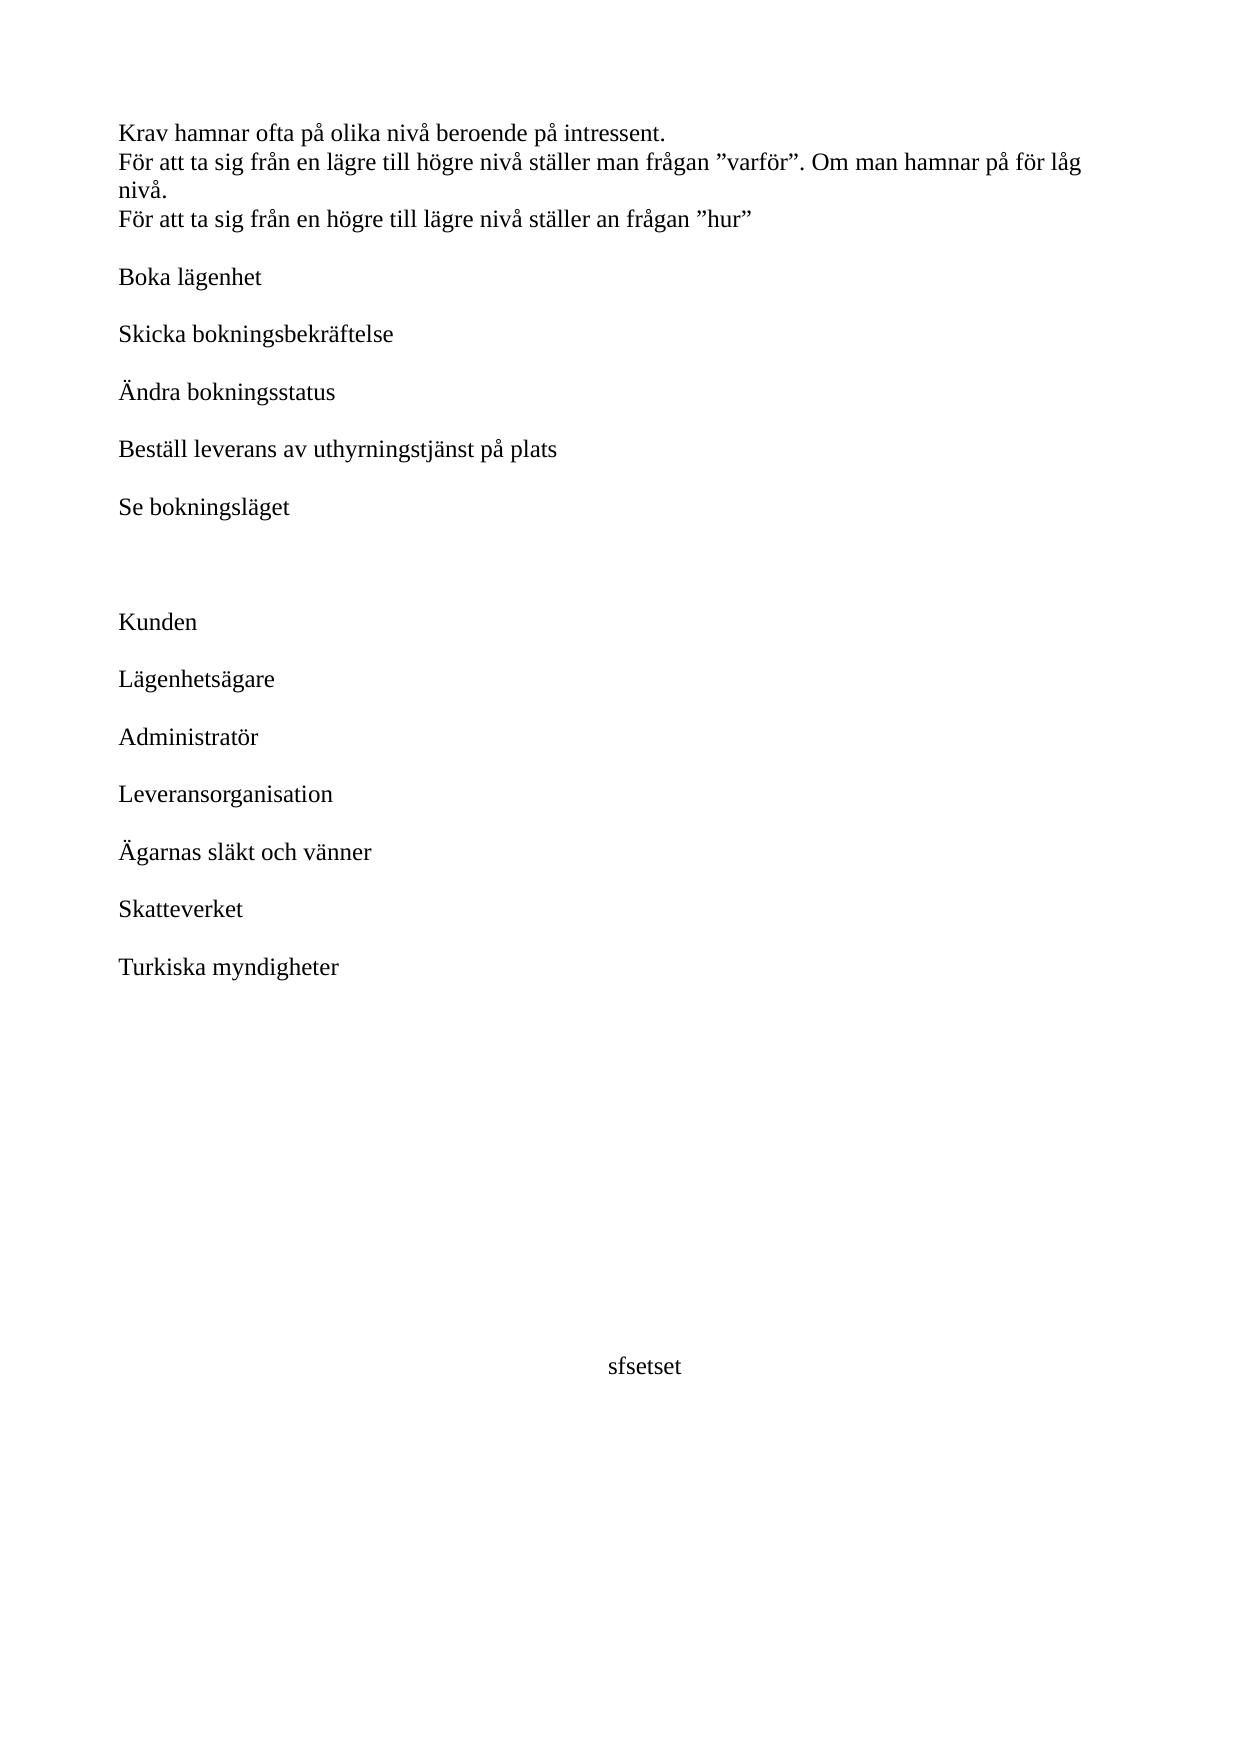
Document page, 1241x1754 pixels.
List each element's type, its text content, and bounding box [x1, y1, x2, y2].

text För att ta sig från en högre till lägre nivå ställer an frågan ”hur” [118, 204, 1122, 233]
text Boka lägenhet [118, 262, 1122, 291]
text För att ta sig från en lägre till högre nivå ställer man frågan ”varför”. Om man hamnar på för låg nivå. [118, 147, 1122, 204]
text Ägarnas släkt och vänner [118, 837, 1122, 866]
text Leveransorganisation [118, 779, 1122, 808]
text Skicka bokningsbekräftelse [118, 319, 1122, 348]
text Kunden [118, 607, 1122, 636]
text Lägenhetsägare [118, 664, 1122, 693]
text Turkiska myndigheter [118, 952, 1122, 981]
text Se bokningsläget [118, 492, 1122, 521]
text Skatteverket [118, 894, 1122, 923]
text Ändra bokningsstatus [118, 377, 1122, 406]
text Beställ leverans av uthyrningstjänst på plats [118, 434, 1122, 463]
text Krav hamnar ofta på olika nivå beroende på intressent. [118, 118, 1122, 147]
text Administratör [118, 722, 1122, 751]
